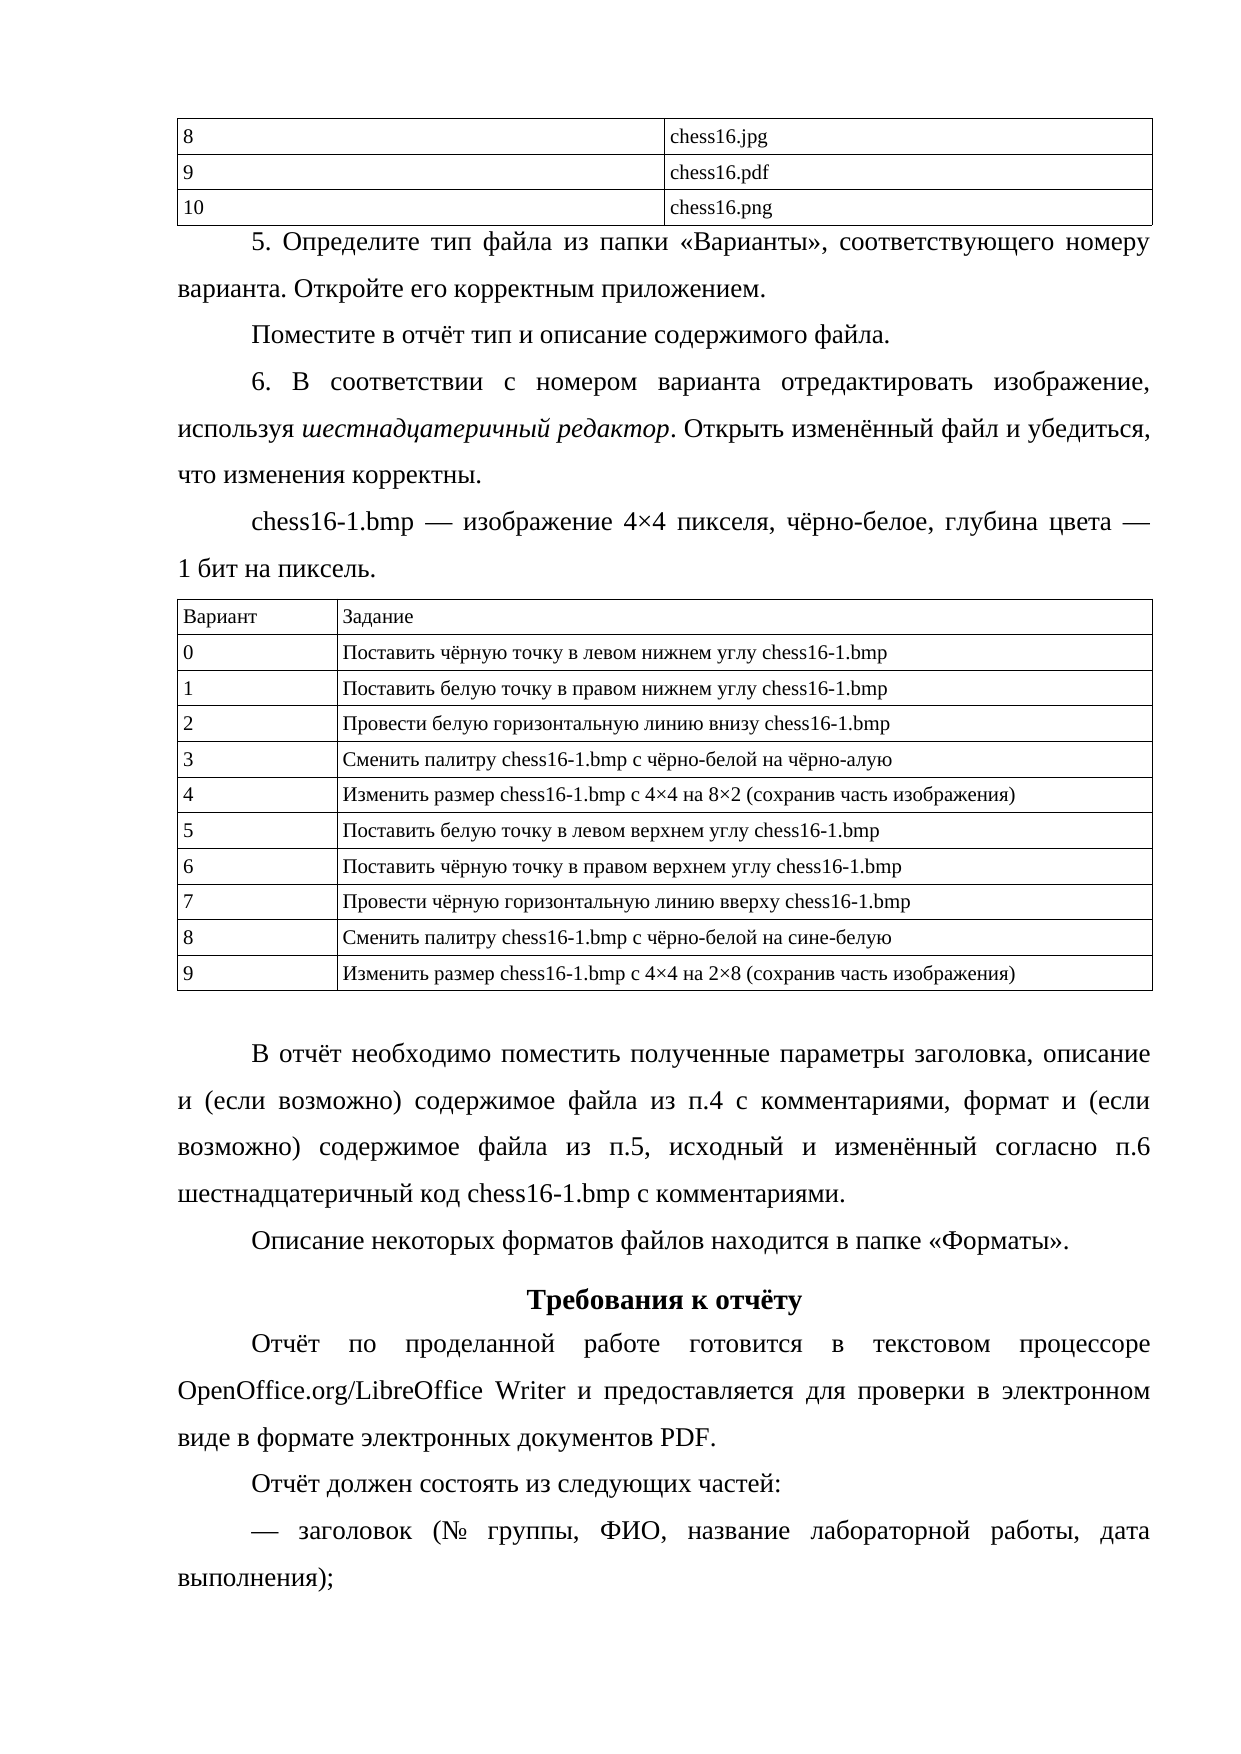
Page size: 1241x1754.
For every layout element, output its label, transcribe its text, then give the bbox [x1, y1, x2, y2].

table_cell 0 [178, 635, 337, 670]
table_cell 9 [178, 155, 664, 189]
text Поместите в отчёт тип и описание содержимого файла. [177, 318, 1152, 349]
subtitle Требования к отчёту [177, 1282, 1152, 1316]
table_cell chess16.jpg [665, 119, 1152, 154]
table_cell Провести белую горизонтальную линию внизу chess16-1.bmp [338, 706, 1152, 741]
table_cell 8 [178, 119, 664, 154]
table_cell 10 [178, 190, 664, 225]
text 5. Определите тип файла из папки «Варианты», соответствующего номеру варианта. Откройте его корректным приложением. [177, 226, 1152, 303]
text 6. В соответствии с номером варианта отредактировать изображение, используя шестнадцатеричный редактор. Открыть изменённый файл и убедиться, что изменения корректны. [177, 365, 1152, 489]
table_cell Поставить белую точку в левом верхнем углу chess16-1.bmp [338, 813, 1152, 848]
table_cell Провести чёрную горизонтальную линию вверху chess16-1.bmp [338, 885, 1152, 919]
table_cell 4 [178, 778, 337, 812]
table_cell 9 [178, 956, 337, 990]
table_cell chess16.pdf [665, 155, 1152, 189]
table_cell Изменить размер chess16-1.bmp с 4×4 на 2×8 (сохранив часть изображения) [338, 956, 1152, 990]
table_cell Поставить белую точку в правом нижнем углу chess16-1.bmp [338, 671, 1152, 705]
text Отчёт должен состоять из следующих частей: [177, 1467, 1152, 1499]
text Описание некоторых форматов файлов находится в папке «Форматы». [177, 1224, 1152, 1255]
table_cell chess16.png [665, 190, 1152, 225]
table_cell 1 [178, 671, 337, 705]
table_cell 5 [178, 813, 337, 848]
table_header Вариант [178, 600, 337, 634]
table_cell 8 [178, 920, 337, 955]
table_cell Изменить размер chess16-1.bmp с 4×4 на 8×2 (сохранив часть изображения) [338, 778, 1152, 812]
text — заголовок (№ группы, ФИО, название лабораторной работы, дата выполнения); [177, 1514, 1152, 1592]
table_cell 6 [178, 849, 337, 883]
table_cell Поставить чёрную точку в левом нижнем углу chess16-1.bmp [338, 635, 1152, 670]
table_cell Поставить чёрную точку в правом верхнем углу chess16-1.bmp [338, 849, 1152, 883]
table_cell 7 [178, 885, 337, 919]
table_cell 3 [178, 742, 337, 777]
table_header Задание [338, 600, 1152, 634]
table_cell Сменить палитру chess16-1.bmp с чёрно-белой на чёрно-алую [338, 742, 1152, 777]
text chess16-1.bmp — изображение 4×4 пикселя, чёрно-белое, глубина цвета — 1 бит на пиксель. [177, 505, 1152, 583]
table_cell 2 [178, 706, 337, 741]
text Отчёт по проделанной работе готовится в текстовом процессоре OpenOffice.org/LibreOffice Writer и предоставляется для проверки в электронном виде в формате электронных документов PDF. [177, 1327, 1152, 1452]
table_cell Сменить палитру chess16-1.bmp с чёрно-белой на сине-белую [338, 920, 1152, 955]
text В отчёт необходимо поместить полученные параметры заголовка, описание и (если возможно) содержимое файла из п.4 с комментариями, формат и (если возможно) содержимое файла из п.5, исходный и изменённый согласно п.6 шестнадцатеричный код chess16-1.bmp с комментариями. [177, 1037, 1152, 1208]
